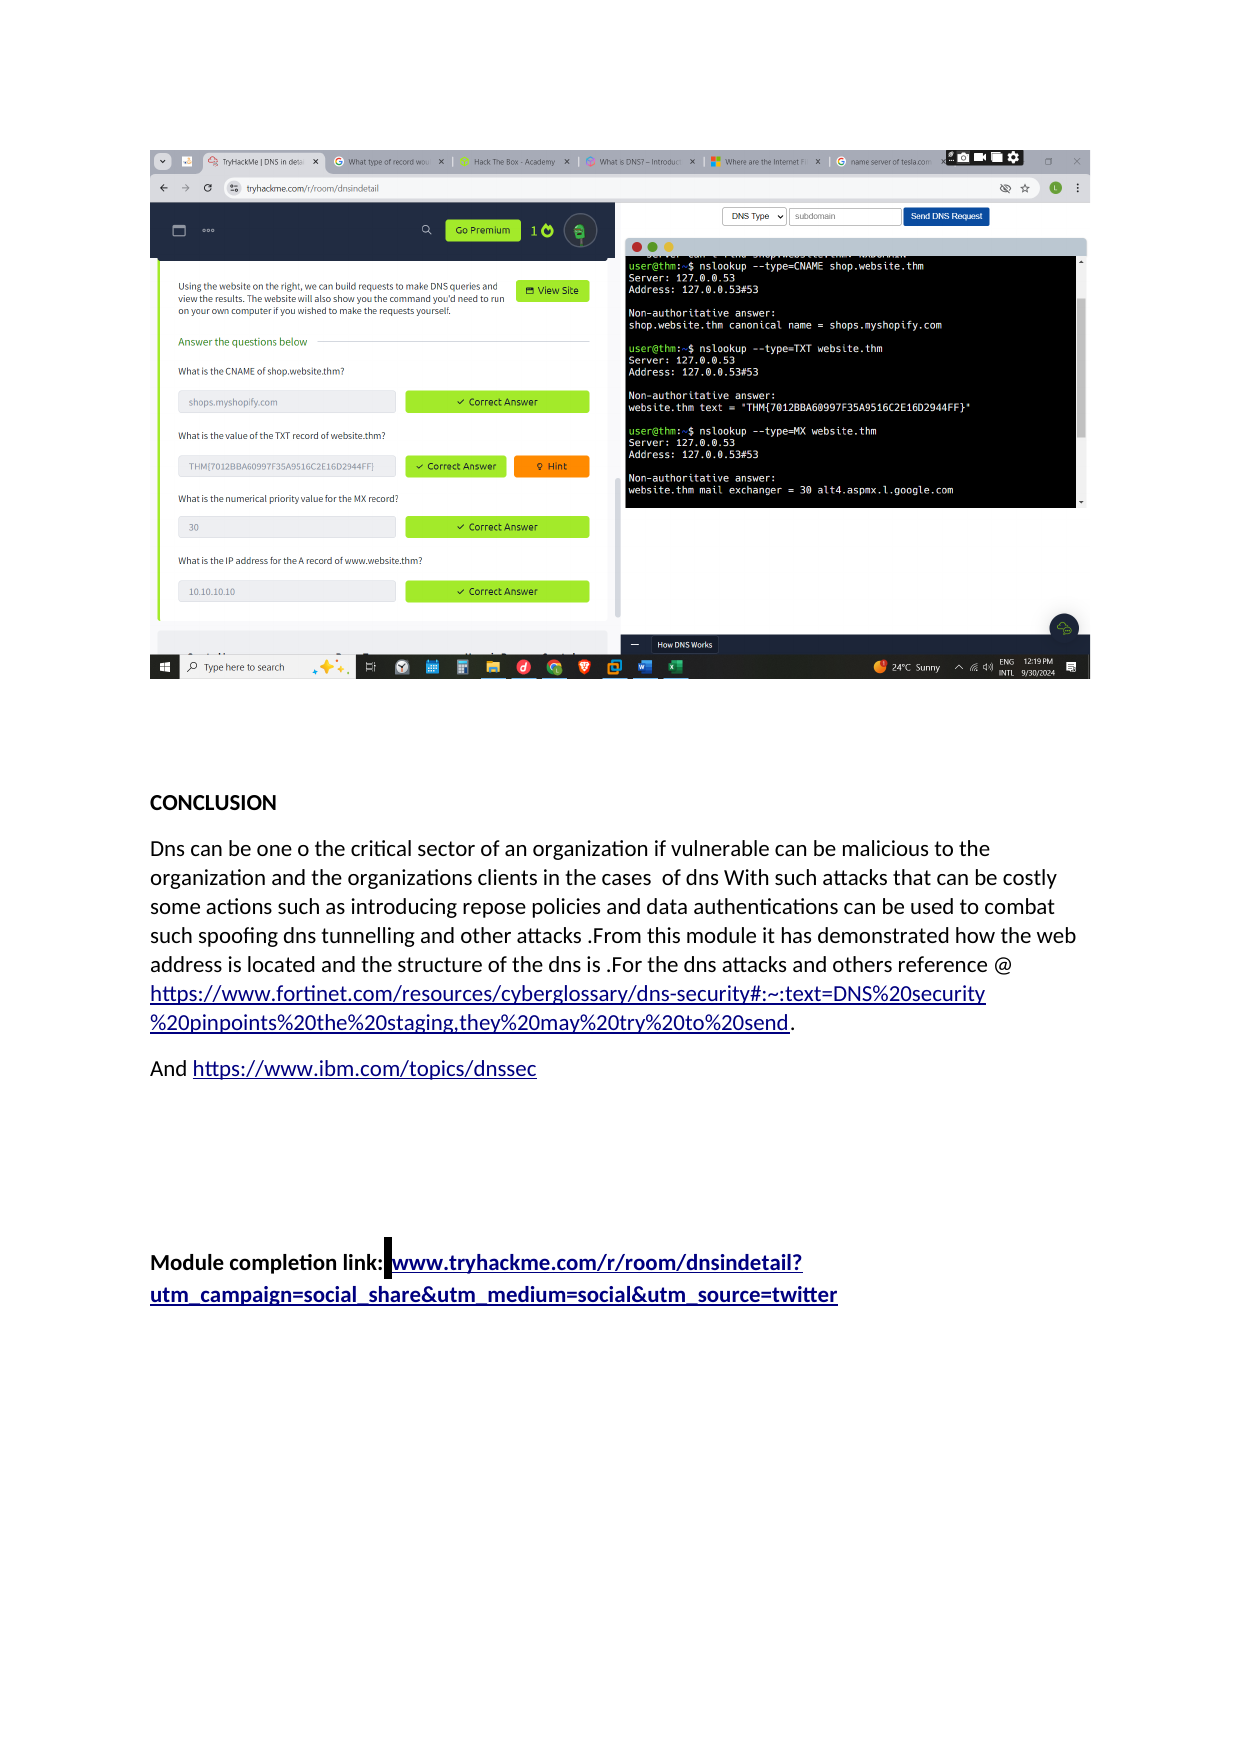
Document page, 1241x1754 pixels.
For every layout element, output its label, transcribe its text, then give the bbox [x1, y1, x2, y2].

text CONCLUSION [150, 788, 1090, 816]
text Dns can be one o the critical sector of an organization if vulnerable can be malicious to the organization and the organizations clients in the cases of dns With such attacks that can be costly some actions such as introducing repose policies and data authentications can be used to combat such spoofing dns tunnelling and other attacks .From this module it has demonstrated how the web address is located and the structure of the dns is .For the dns attacks and others reference @ https://www.fortinet.com/resources/cyberglossary/dns-security#:~:text=DNS%20security%20pinpoints%20the%20staging,they%20may%20try%20to%20send. [150, 834, 1090, 1036]
text And https://www.ibm.com/topics/dnssec [150, 1054, 1090, 1082]
text Module completion link: www.tryhackme.com/r/room/dnsindetail?utm_campaign=social_share&utm_medium=social&utm_source=twitter [150, 1237, 1090, 1308]
